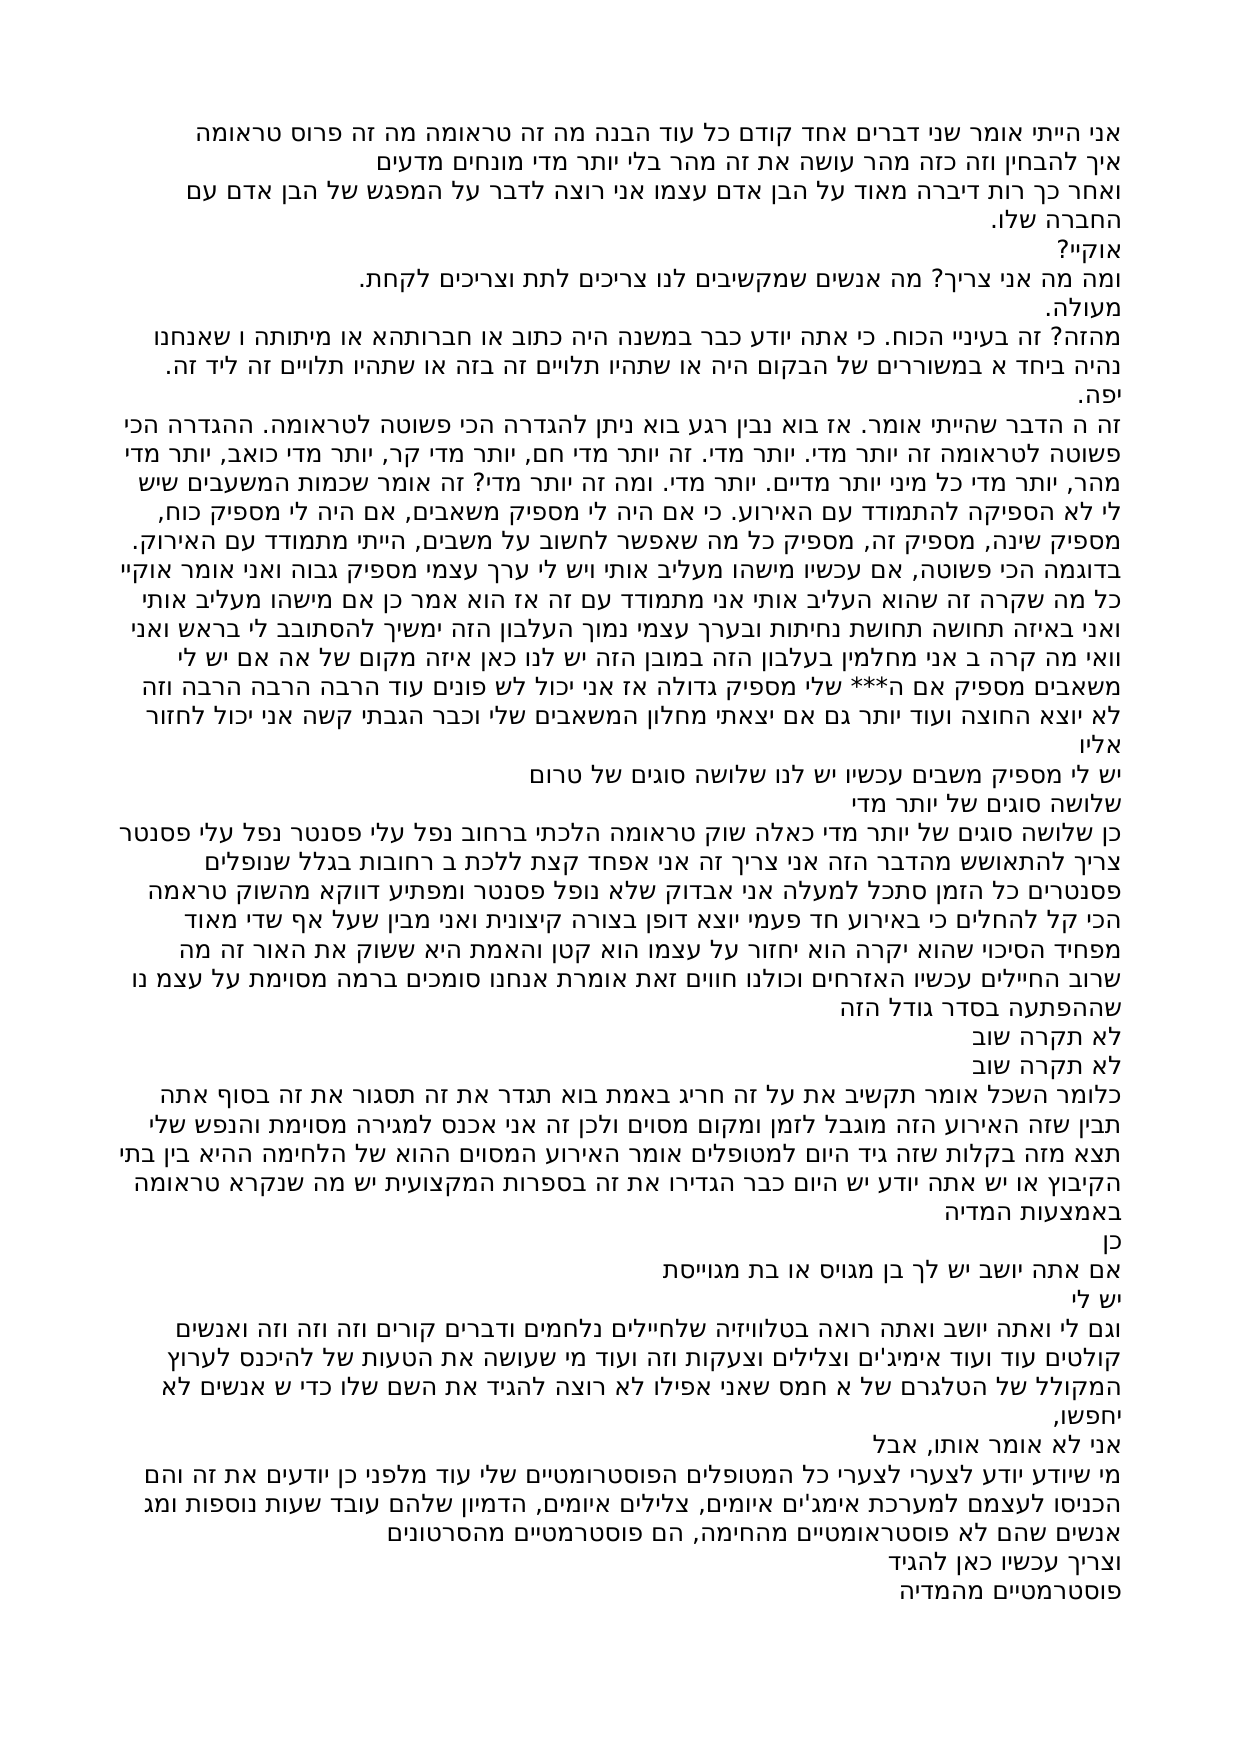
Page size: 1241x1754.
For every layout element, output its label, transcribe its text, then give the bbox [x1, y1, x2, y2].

text כן שלושה סוגים של יותר מדי כאלה שוק טראומה הלכתי ברחוב נפל עלי פסנטר נפל עלי פסנטר צריך להתאושש מהדבר הזה אני צריך זה אני אפחד קצת ללכת ב רחובות בגלל שנופלים פסנטרים כל הזמן סתכל למעלה אני אבדוק שלא נופל פסנטר ומפתיע דווקא מהשוק טראמה הכי קל להחלים כי באירוע חד פעמי יוצא דופן בצורה קיצונית ואני מבין שעל אף שדי מאוד מפחיד הסיכוי שהוא יקרה הוא יחזור על עצמו הוא קטן והאמת היא ששוק את האור זה מה שרוב החיילים עכשיו האזרחים וכולנו חווים זאת אומרת אנחנו סומכים ברמה מסוימת על עצמ נו שההפתעה בסדר גודל הזה [118, 818, 1122, 1022]
text אני הייתי אומר שני דברים אחד קודם כל עוד הבנה מה זה טראומה מה זה פרוס טראומה [118, 118, 1122, 147]
text וצריך עכשיו כאן להגיד [118, 1547, 1122, 1576]
text לא תקרה שוב [118, 1022, 1122, 1051]
text יש לי מספיק משבים עכשיו יש לנו שלושה סוגים של טרום [118, 760, 1122, 789]
text ומה מה אני צריך? מה אנשים שמקשיבים לנו צריכים לתת וצריכים לקחת. [118, 264, 1122, 293]
text כן [118, 1226, 1122, 1256]
text פוסטרמטיים מהמדיה [118, 1576, 1122, 1606]
text ואחר כך רות דיברה מאוד על הבן אדם עצמו אני רוצה לדבר על המפגש של הבן אדם עם החברה שלו. [118, 176, 1122, 235]
text איך להבחין וזה כזה מהר עושה את זה מהר בלי יותר מדי מונחים מדעים [118, 147, 1122, 176]
text וגם לי ואתה יושב ואתה רואה בטלוויזיה שלחיילים נלחמים ודברים קורים וזה וזה וזה ואנשים קולטים עוד ועוד אימיג'ים וצלילים וצעקות וזה ועוד מי שעושה את הטעות של להיכנס לערוץ המקולל של הטלגרם של א חמס שאני אפילו לא רוצה להגיד את השם שלו כדי ש אנשים לא יחפשו, [118, 1314, 1122, 1431]
text אוקיי? [118, 235, 1122, 264]
text זה ה הדבר שהייתי אומר. אז בוא נבין רגע בוא ניתן להגדרה הכי פשוטה לטראומה. ההגדרה הכי פשוטה לטראומה זה יותר מדי. יותר מדי. זה יותר מדי חם, יותר מדי קר, יותר מדי כואב, יותר מדי מהר, יותר מדי כל מיני יותר מדיים. יותר מדי. ומה זה יותר מדי? זה אומר שכמות המשעבים שיש לי לא הספיקה להתמודד עם האירוע. כי אם היה לי מספיק משאבים, אם היה לי מספיק כוח, מספיק שינה, מספיק זה, מספיק כל מה שאפשר לחשוב על משבים, הייתי מתמודד עם האירוק. בדוגמה הכי פשוטה, אם עכשיו מישהו מעליב אותי ויש לי ערך עצמי מספיק גבוה ואני אומר אוקיי כל מה שקרה זה שהוא העליב אותי אני מתמודד עם זה אז הוא אמר כן אם מישהו מעליב אותי ואני באיזה תחושה תחושת נחיתות ובערך עצמי נמוך העלבון הזה ימשיך להסתובב לי בראש ואני וואי מה קרה ב אני מחלמין בעלבון הזה במובן הזה יש לנו כאן איזה מקום של אה אם יש לי משאבים מספיק אם ה*** שלי מספיק גדולה אז אני יכול לש פונים עוד הרבה הרבה הרבה וזה לא יוצא החוצה ועוד יותר גם אם יצאתי מחלון המשאבים שלי וכבר הגבתי קשה אני יכול לחזור אליו [118, 410, 1122, 760]
text אני לא אומר אותו, אבל [118, 1431, 1122, 1460]
text אם אתה יושב יש לך בן מגויס או בת מגוייסת [118, 1256, 1122, 1285]
text יש לי [118, 1285, 1122, 1314]
text שלושה סוגים של יותר מדי [118, 789, 1122, 818]
text מהזה? זה בעיניי הכוח. כי אתה יודע כבר במשנה היה כתוב או חברותהא או מיתותה ו שאנחנו נהיה ביחד א במשוררים של הבקום היה או שתהיו תלויים זה בזה או שתהיו תלויים זה ליד זה. יפה. [118, 322, 1122, 410]
text לא תקרה שוב [118, 1051, 1122, 1081]
text כלומר השכל אומר תקשיב את על זה חריג באמת בוא תגדר את זה תסגור את זה בסוף אתה תבין שזה האירוע הזה מוגבל לזמן ומקום מסוים ולכן זה אני אכנס למגירה מסוימת והנפש שלי תצא מזה בקלות שזה גיד היום למטופלים אומר האירוע המסוים ההוא של הלחימה ההיא בין בתי הקיבוץ או יש אתה יודע יש היום כבר הגדירו את זה בספרות המקצועית יש מה שנקרא טראומה באמצעות המדיה [118, 1081, 1122, 1226]
text מעולה. [118, 293, 1122, 322]
text מי שיודע יודע לצערי לצערי כל המטופלים הפוסטרומטיים שלי עוד מלפני כן יודעים את זה והם הכניסו לעצמם למערכת אימג'ים איומים, צלילים איומים, הדמיון שלהם עובד שעות נוספות ומג אנשים שהם לא פוסטראומטיים מהחימה, הם פוסטרמטיים מהסרטונים [118, 1460, 1122, 1547]
